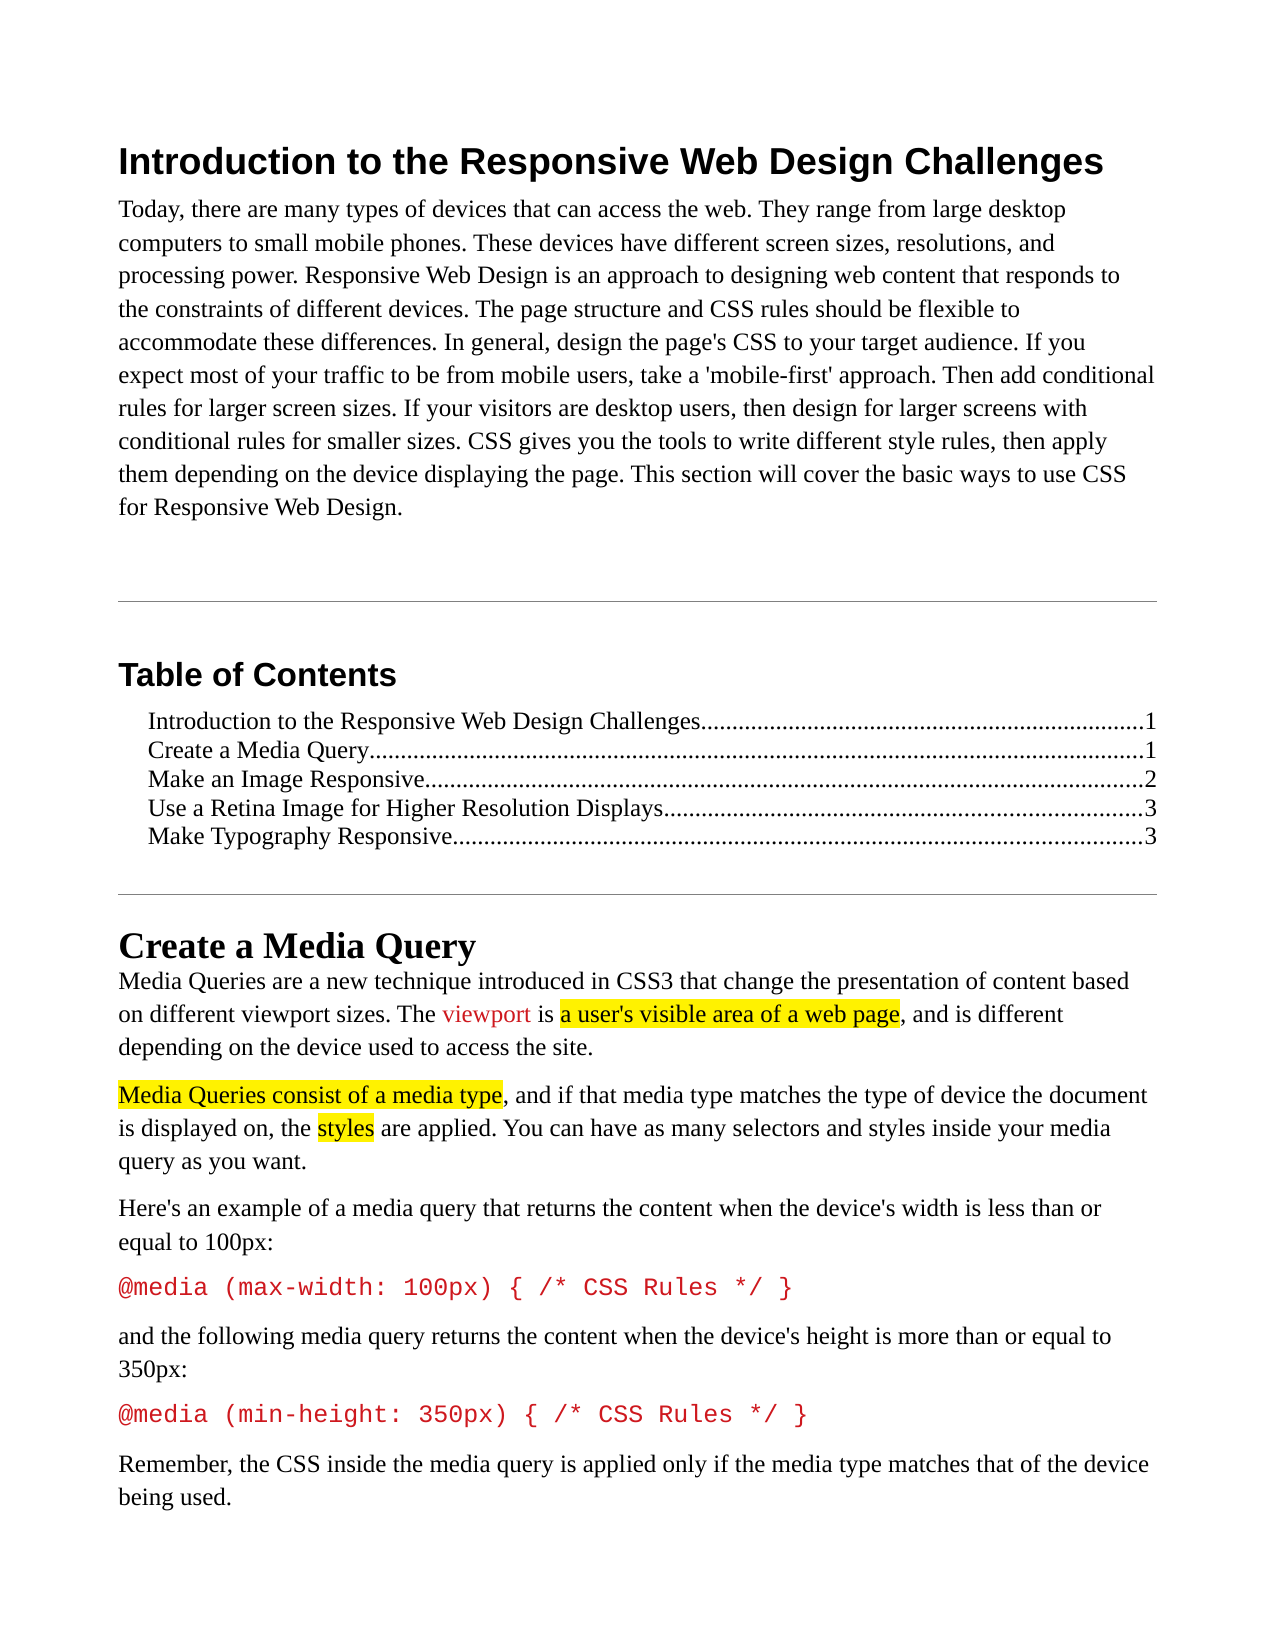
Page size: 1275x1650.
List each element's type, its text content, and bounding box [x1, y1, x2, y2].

text @media (min-height: 350px) { /* CSS Rules */ } [118, 1402, 1157, 1430]
subtitle Create a Media Query [118, 923, 1157, 966]
text Here's an example of a media query that returns the content when the device's width is less than or equal to 100px: [118, 1193, 1157, 1255]
text Introduction to the Responsive Web Design Challenges 1 [148, 706, 1157, 735]
text Today, there are many types of devices that can access the web. They range from large desktop computers to small mobile phones. These devices have different screen sizes, resolutions, and processing power. Responsive Web Design is an approach to designing web content that responds to the constraints of different devices. The page structure and CSS rules should be flexible to accommodate these differences. In general, design the page's CSS to your target audience. If you expect most of your traffic to be from mobile users, take a 'mobile-first' approach. Then add conditional rules for larger screen sizes. If your visitors are desktop users, then design for larger screens with conditional rules for smaller sizes. CSS gives you the tools to write different style rules, then apply them depending on the device displaying the page. This section will cover the basic ways to use CSS for Responsive Web Design. [118, 194, 1157, 521]
subtitle Table of Contents [118, 656, 1157, 694]
text Remember, the CSS inside the media query is applied only if the media type matches that of the device being used. [118, 1449, 1157, 1511]
text Use a Retina Image for Higher Resolution Displays 3 [148, 793, 1157, 821]
text Create a Media Query 1 [148, 735, 1157, 764]
text @media (max-width: 100px) { /* CSS Rules */ } [118, 1274, 1157, 1302]
text Media Queries consist of a media type, and if that media type matches the type of device the document is displayed on, the styles are applied. You can have as many selectors and styles inside your media query as you want. [118, 1080, 1157, 1175]
text Media Queries are a new technique introduced in CSS3 that change the presentation of content based on different viewport sizes. The viewport is a user's visible area of a web page, and is different depending on the device used to access the site. [118, 966, 1157, 1061]
subtitle Introduction to the Responsive Web Design Challenges [118, 139, 1157, 182]
text Make an Image Responsive 2 [148, 764, 1157, 793]
text and the following media query returns the content when the device's height is more than or equal to 350px: [118, 1321, 1157, 1383]
text Make Typography Responsive 3 [148, 821, 1157, 850]
